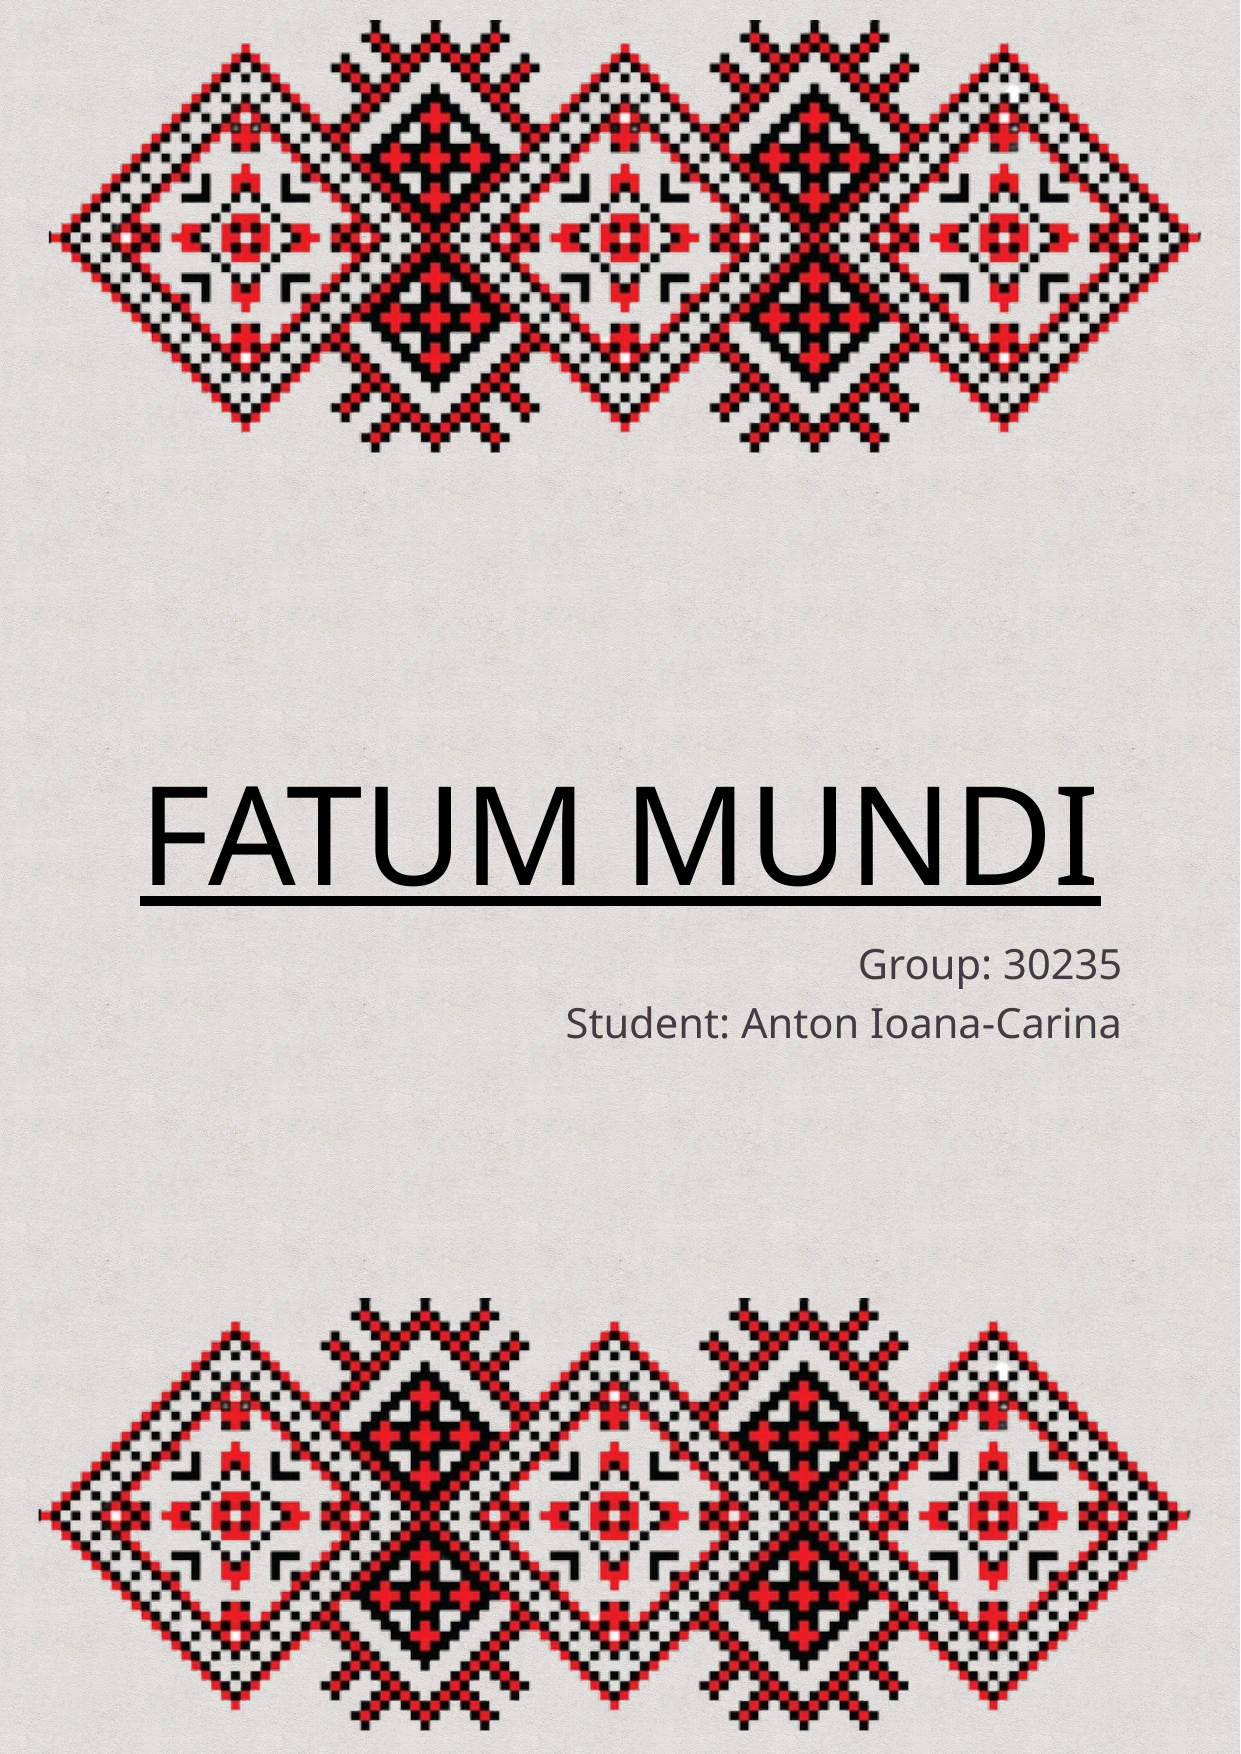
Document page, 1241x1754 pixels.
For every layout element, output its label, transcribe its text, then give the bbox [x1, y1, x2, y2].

picture [0, 0, 1241, 1754]
text FATUM MUNDI [118, 738, 1122, 926]
text Student: Anton Ioana-Carina [118, 994, 1122, 1051]
text Group: 30235 [118, 926, 1122, 994]
